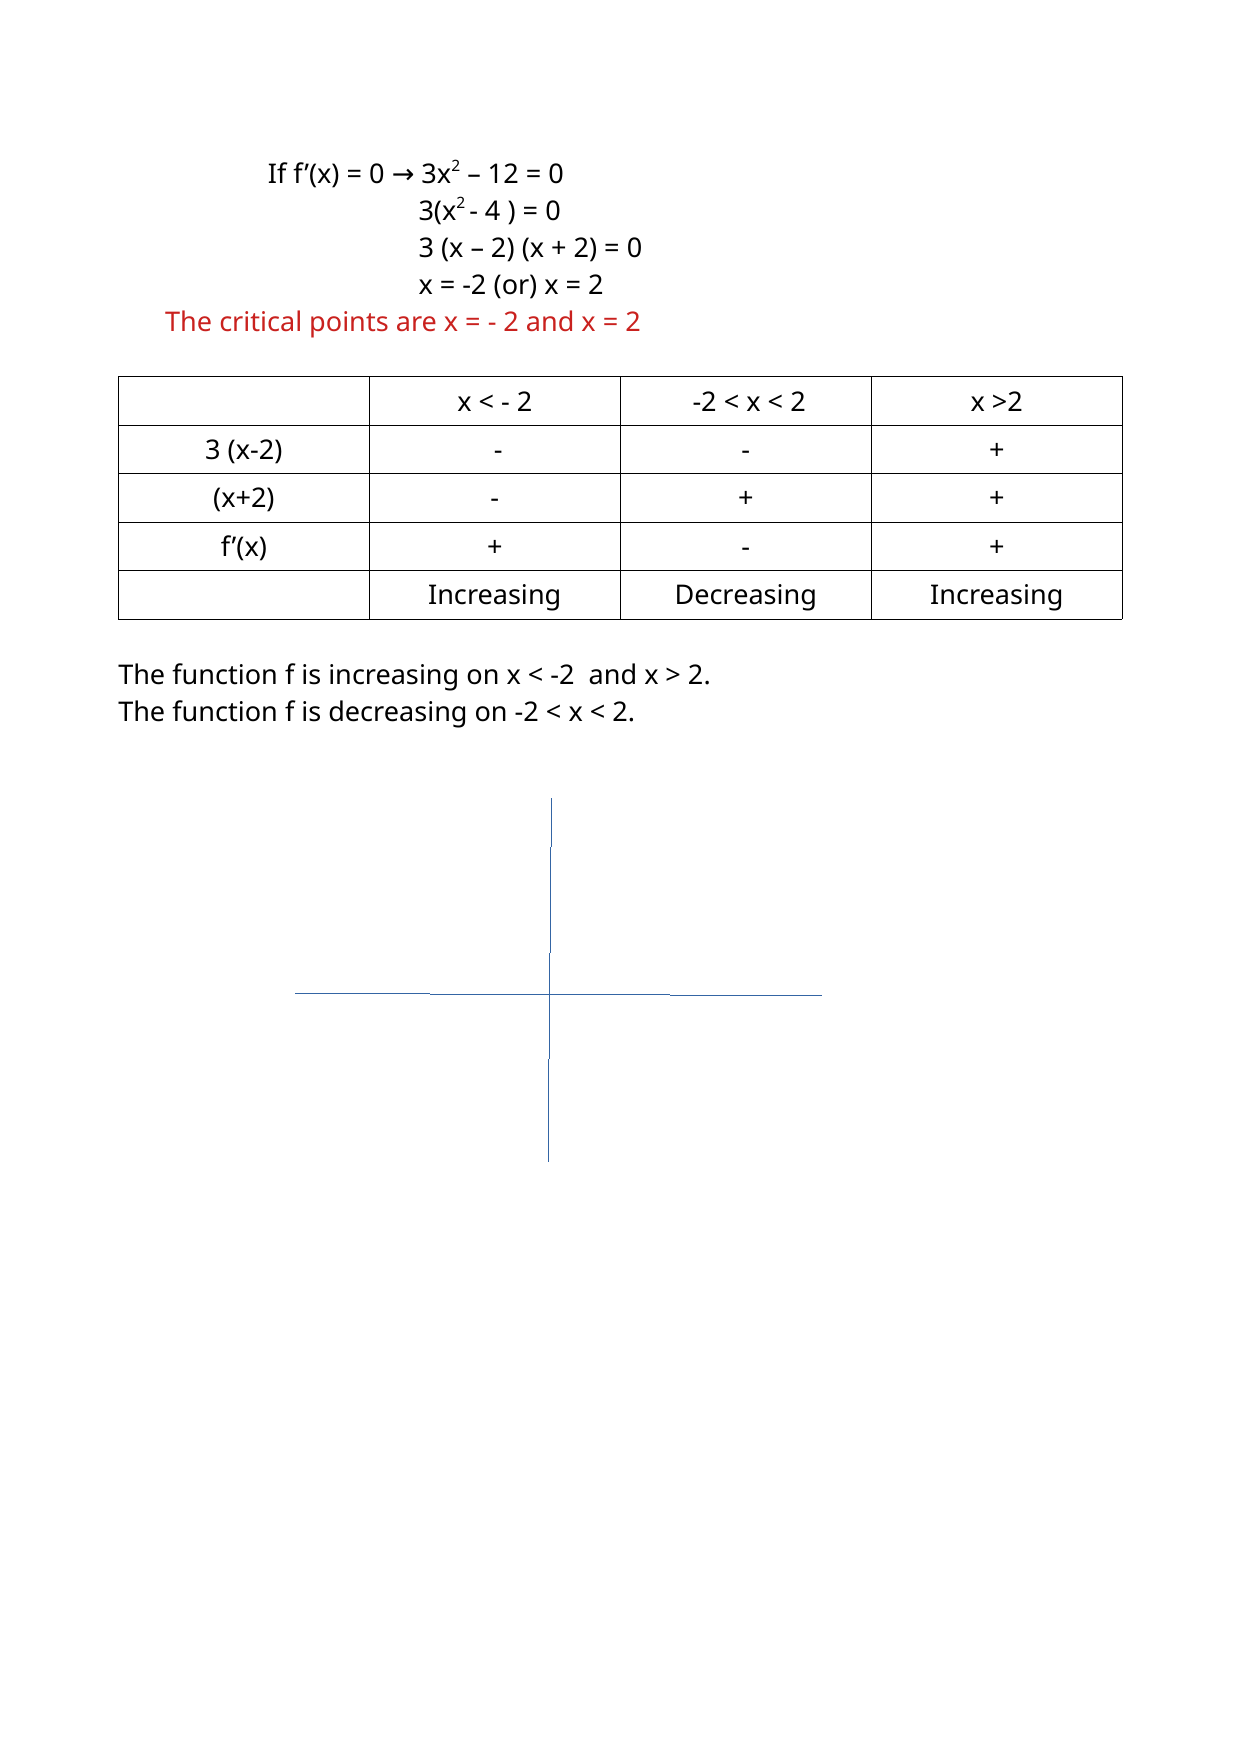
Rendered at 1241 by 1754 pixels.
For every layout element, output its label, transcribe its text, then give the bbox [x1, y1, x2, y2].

table_cell - [621, 523, 871, 570]
table_cell + [621, 474, 871, 522]
text The critical points are x = - 2 and x = 2 [118, 302, 1122, 339]
text 3(x2 - 4 ) = 0 [118, 192, 1122, 229]
table_cell (x+2) [119, 474, 369, 522]
table_header [119, 377, 369, 425]
text The function f is increasing on x < -2 and x > 2. [118, 655, 1122, 692]
table_cell [119, 571, 369, 618]
table_cell Decreasing [621, 571, 871, 618]
text The function f is decreasing on -2 < x < 2. [118, 692, 1122, 729]
table_cell Increasing [872, 571, 1122, 618]
text x = -2 (or) x = 2 [118, 266, 1122, 302]
text 3 (x – 2) (x + 2) = 0 [118, 229, 1122, 266]
table_header x >2 [872, 377, 1122, 425]
table_cell + [872, 426, 1122, 473]
table_cell + [370, 523, 620, 570]
table_cell + [872, 474, 1122, 522]
text If f’(x) = 0 → 3x2 – 12 = 0 [118, 155, 1122, 192]
table_cell Increasing [370, 571, 620, 618]
table_cell + [872, 523, 1122, 570]
table_cell 3 (x-2) [119, 426, 369, 473]
table_cell - [621, 426, 871, 473]
table_header -2 < x < 2 [621, 377, 871, 425]
table_header x < - 2 [370, 377, 620, 425]
table_cell - [370, 426, 620, 473]
table_cell f’(x) [119, 523, 369, 570]
table_cell - [370, 474, 620, 522]
